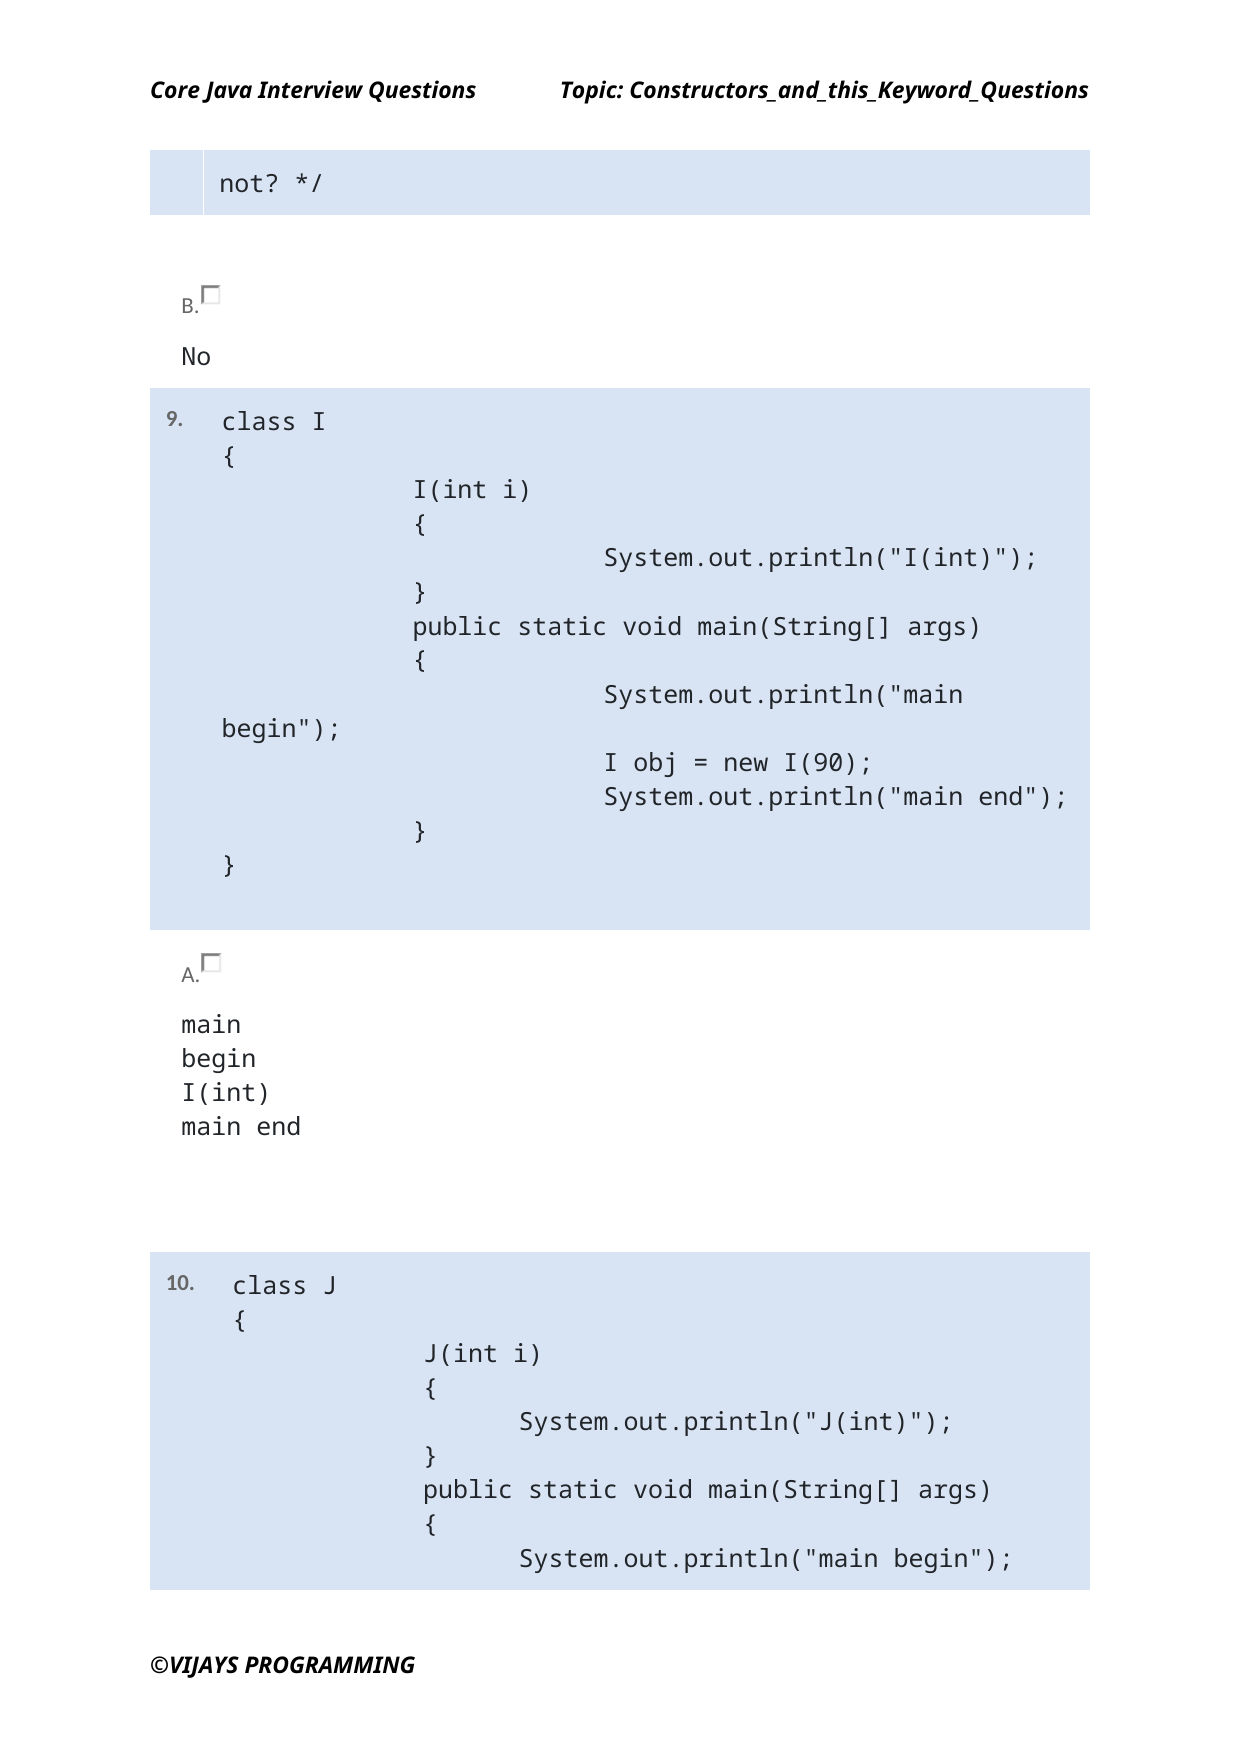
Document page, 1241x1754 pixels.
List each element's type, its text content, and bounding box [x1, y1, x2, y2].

table_header [181, 1190, 319, 1236]
table_cell class J { J(int i) { System.out.println("J(int)"); } public static void main(String[] args) { System.out.println("main begin"); [216, 1252, 1090, 1590]
table_header class I { I(int i) { System.out.println("I(int)"); } public static void main(String[] args) { System.out.println("main begin"); I obj = new I(90); System.out.println("main end"); } } [206, 388, 1090, 930]
table_header B. No [181, 278, 242, 372]
table_cell [150, 215, 1090, 388]
table_cell [150, 930, 1090, 1252]
table_header [181, 231, 242, 278]
table_header [181, 1143, 319, 1189]
table_header 9. [150, 388, 206, 930]
table_header A. main begin I(int) main end [181, 946, 319, 1143]
table_cell 10. [150, 1252, 216, 1590]
table_cell [150, 150, 203, 215]
table_cell not? */ [204, 150, 1090, 215]
